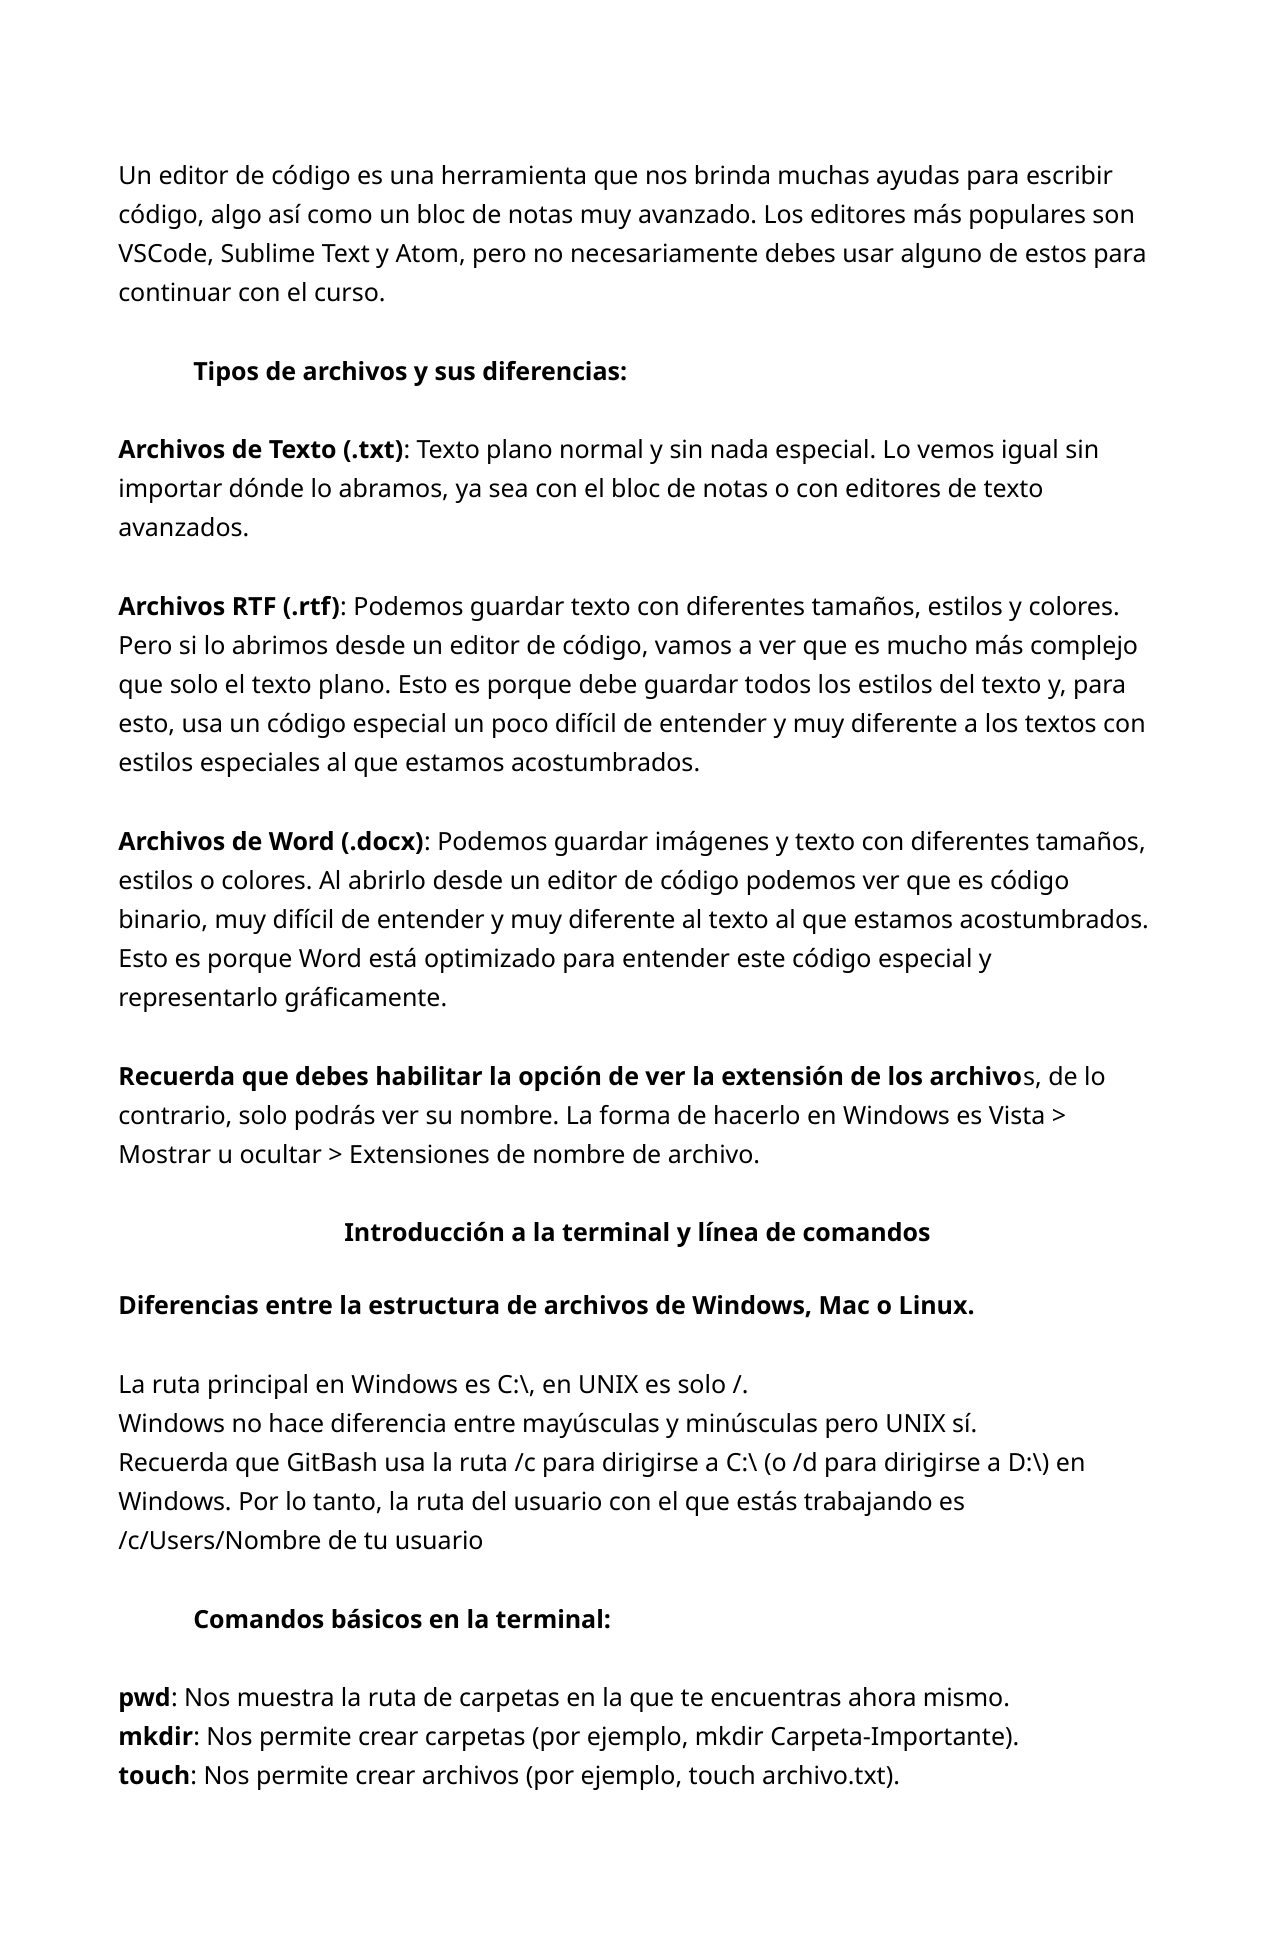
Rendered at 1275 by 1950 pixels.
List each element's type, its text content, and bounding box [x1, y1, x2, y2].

text Archivos de Word (.docx): Podemos guardar imágenes y texto con diferentes tamaños, estilos o colores. Al abrirlo desde un editor de código podemos ver que es código binario, muy difícil de entender y muy diferente al texto al que estamos acostumbrados. Esto es porque Word está optimizado para entender este código especial y representarlo gráficamente. [118, 823, 1157, 1014]
text La ruta principal en Windows es C:\, en UNIX es solo /. [118, 1366, 1157, 1400]
text Diferencias entre la estructura de archivos de Windows, Mac o Linux. [118, 1288, 1157, 1322]
text mkdir: Nos permite crear carpetas (por ejemplo, mkdir Carpeta-Importante). [118, 1719, 1157, 1753]
text Recuerda que GitBash usa la ruta /c para dirigirse a C:\ (o /d para dirigirse a D:\) en Windows. Por lo tanto, la ruta del usuario con el que estás trabajando es /c/Users/Nombre de tu usuario [118, 1445, 1157, 1557]
text touch: Nos permite crear archivos (por ejemplo, touch archivo.txt). [118, 1758, 1157, 1792]
text pwd: Nos muestra la ruta de carpetas en la que te encuentras ahora mismo. [118, 1680, 1157, 1714]
text Tipos de archivos y sus diferencias: [118, 353, 1157, 387]
text Windows no hace diferencia entre mayúsculas y minúsculas pero UNIX sí. [118, 1406, 1157, 1439]
text Archivos de Texto (.txt): Texto plano normal y sin nada especial. Lo vemos igual sin importar dónde lo abramos, ya sea con el bloc de notas o con editores de texto avanzados. [118, 431, 1157, 544]
text Recuerda que debes habilitar la opción de ver la extensión de los archivos, de lo contrario, solo podrás ver su nombre. La forma de hacerlo en Windows es Vista > Mostrar u ocultar > Extensiones de nombre de archivo. [118, 1058, 1157, 1171]
text Archivos RTF (.rtf): Podemos guardar texto con diferentes tamaños, estilos y colores. Pero si lo abrimos desde un editor de código, vamos a ver que es mucho más complejo que solo el texto plano. Esto es porque debe guardar todos los estilos del texto y, para esto, usa un código especial un poco difícil de entender y muy diferente a los textos con estilos especiales al que estamos acostumbrados. [118, 588, 1157, 779]
text Comandos básicos en la terminal: [118, 1601, 1157, 1635]
subtitle Introducción a la terminal y línea de comandos [118, 1215, 1157, 1249]
text Un editor de código es una herramienta que nos brinda muchas ayudas para escribir código, algo así como un bloc de notas muy avanzado. Los editores más populares son VSCode, Sublime Text y Atom, pero no necesariamente debes usar alguno de estos para continuar con el curso. [118, 157, 1157, 309]
